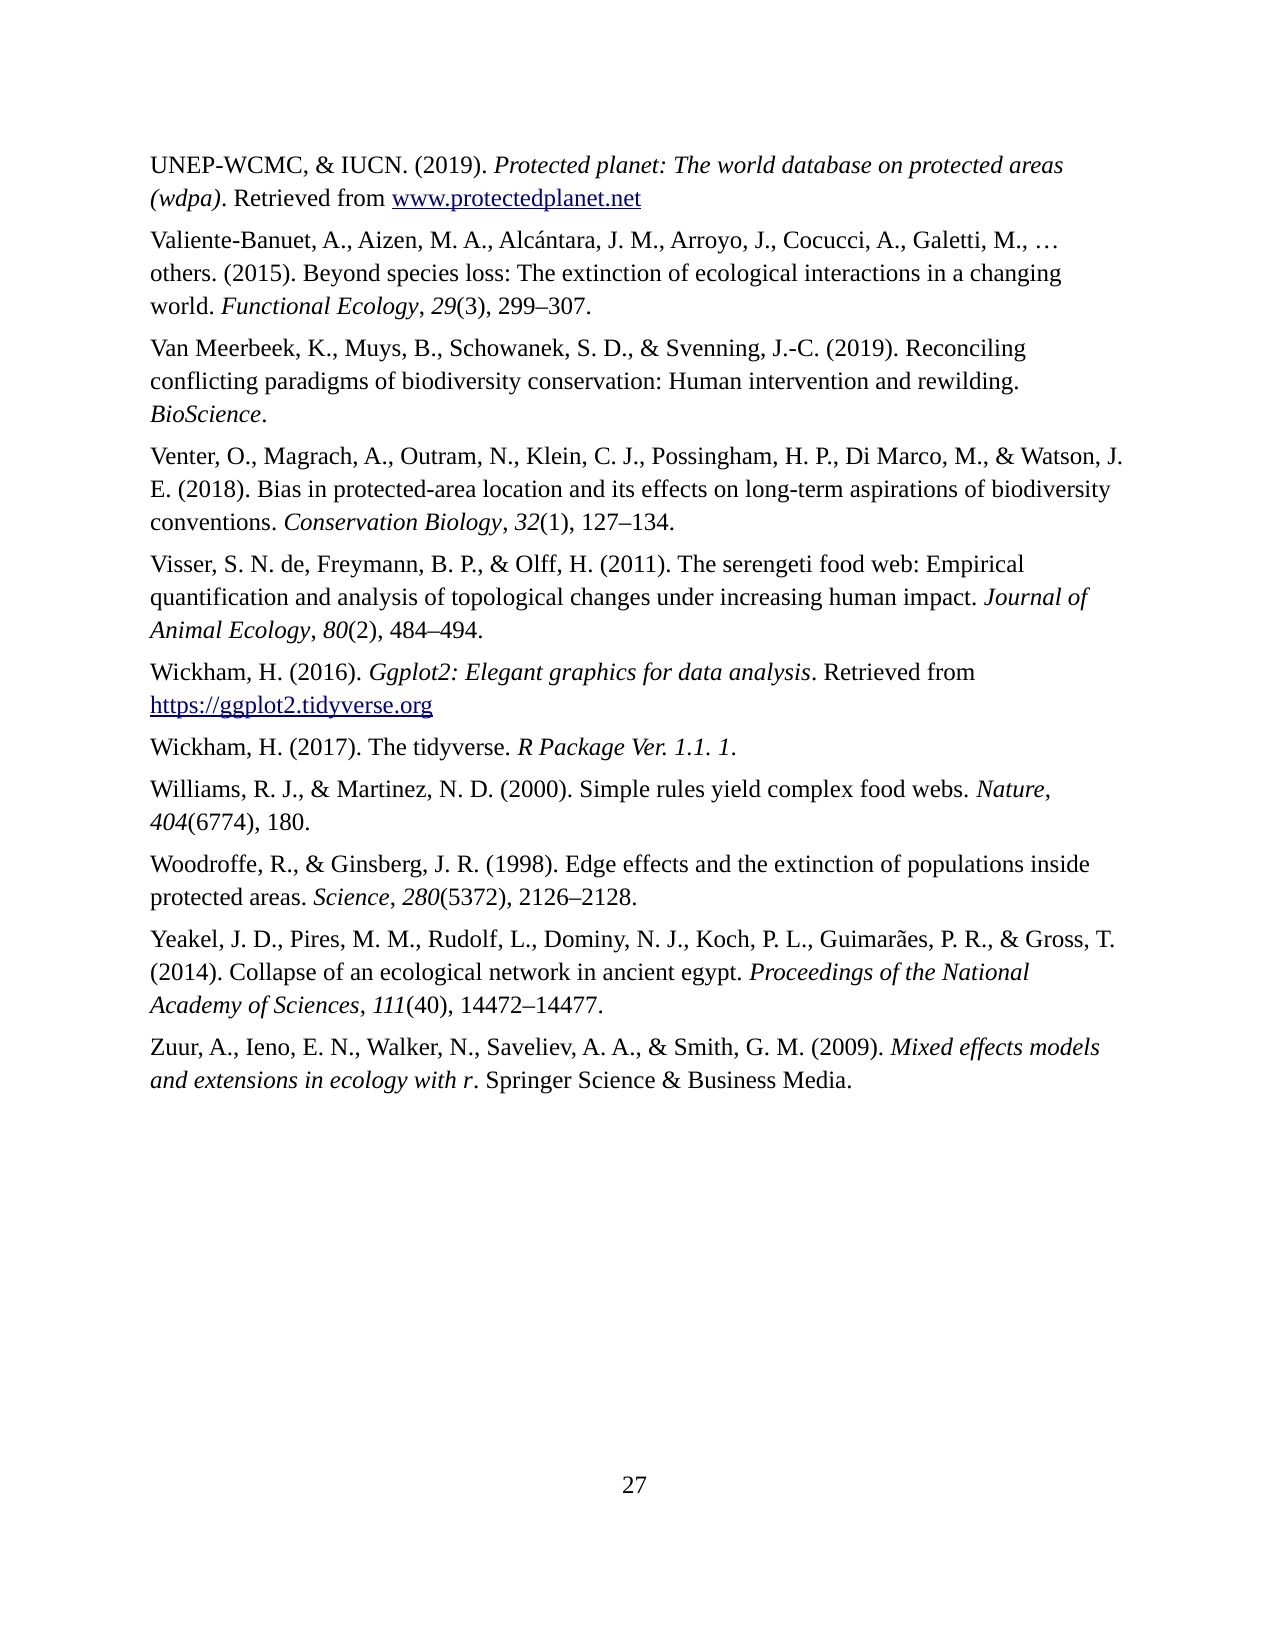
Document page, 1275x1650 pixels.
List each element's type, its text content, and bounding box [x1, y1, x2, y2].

text Wickham, H. (2017). The tidyverse. R Package Ver. 1.1. 1. [150, 732, 1125, 761]
text Van Meerbeek, K., Muys, B., Schowanek, S. D., & Svenning, J.-C. (2019). Reconciling conflicting paradigms of biodiversity conservation: Human intervention and rewilding. BioScience. [150, 333, 1125, 428]
text UNEP-WCMC, & IUCN. (2019). Protected planet: The world database on protected areas (wdpa). Retrieved from www.protectedplanet.net [150, 150, 1125, 212]
text Woodroffe, R., & Ginsberg, J. R. (1998). Edge effects and the extinction of populations inside protected areas. Science, 280(5372), 2126–2128. [150, 849, 1125, 911]
text Williams, R. J., & Martinez, N. D. (2000). Simple rules yield complex food webs. Nature, 404(6774), 180. [150, 774, 1125, 836]
text Zuur, A., Ieno, E. N., Walker, N., Saveliev, A. A., & Smith, G. M. (2009). Mixed effects models and extensions in ecology with r. Springer Science & Business Media. [150, 1032, 1125, 1094]
text Yeakel, J. D., Pires, M. M., Rudolf, L., Dominy, N. J., Koch, P. L., Guimarães, P. R., & Gross, T. (2014). Collapse of an ecological network in ancient egypt. Proceedings of the National Academy of Sciences, 111(40), 14472–14477. [150, 924, 1125, 1019]
text Venter, O., Magrach, A., Outram, N., Klein, C. J., Possingham, H. P., Di Marco, M., & Watson, J. E. (2018). Bias in protected-area location and its effects on long-term aspirations of biodiversity conventions. Conservation Biology, 32(1), 127–134. [150, 441, 1125, 536]
text Valiente-Banuet, A., Aizen, M. A., Alcántara, J. M., Arroyo, J., Cocucci, A., Galetti, M., … others. (2015). Beyond species loss: The extinction of ecological interactions in a changing world. Functional Ecology, 29(3), 299–307. [150, 225, 1125, 320]
text Visser, S. N. de, Freymann, B. P., & Olff, H. (2011). The serengeti food web: Empirical quantification and analysis of topological changes under increasing human impact. Journal of Animal Ecology, 80(2), 484–494. [150, 549, 1125, 644]
text Wickham, H. (2016). Ggplot2: Elegant graphics for data analysis. Retrieved from https://ggplot2.tidyverse.org [150, 657, 1125, 719]
